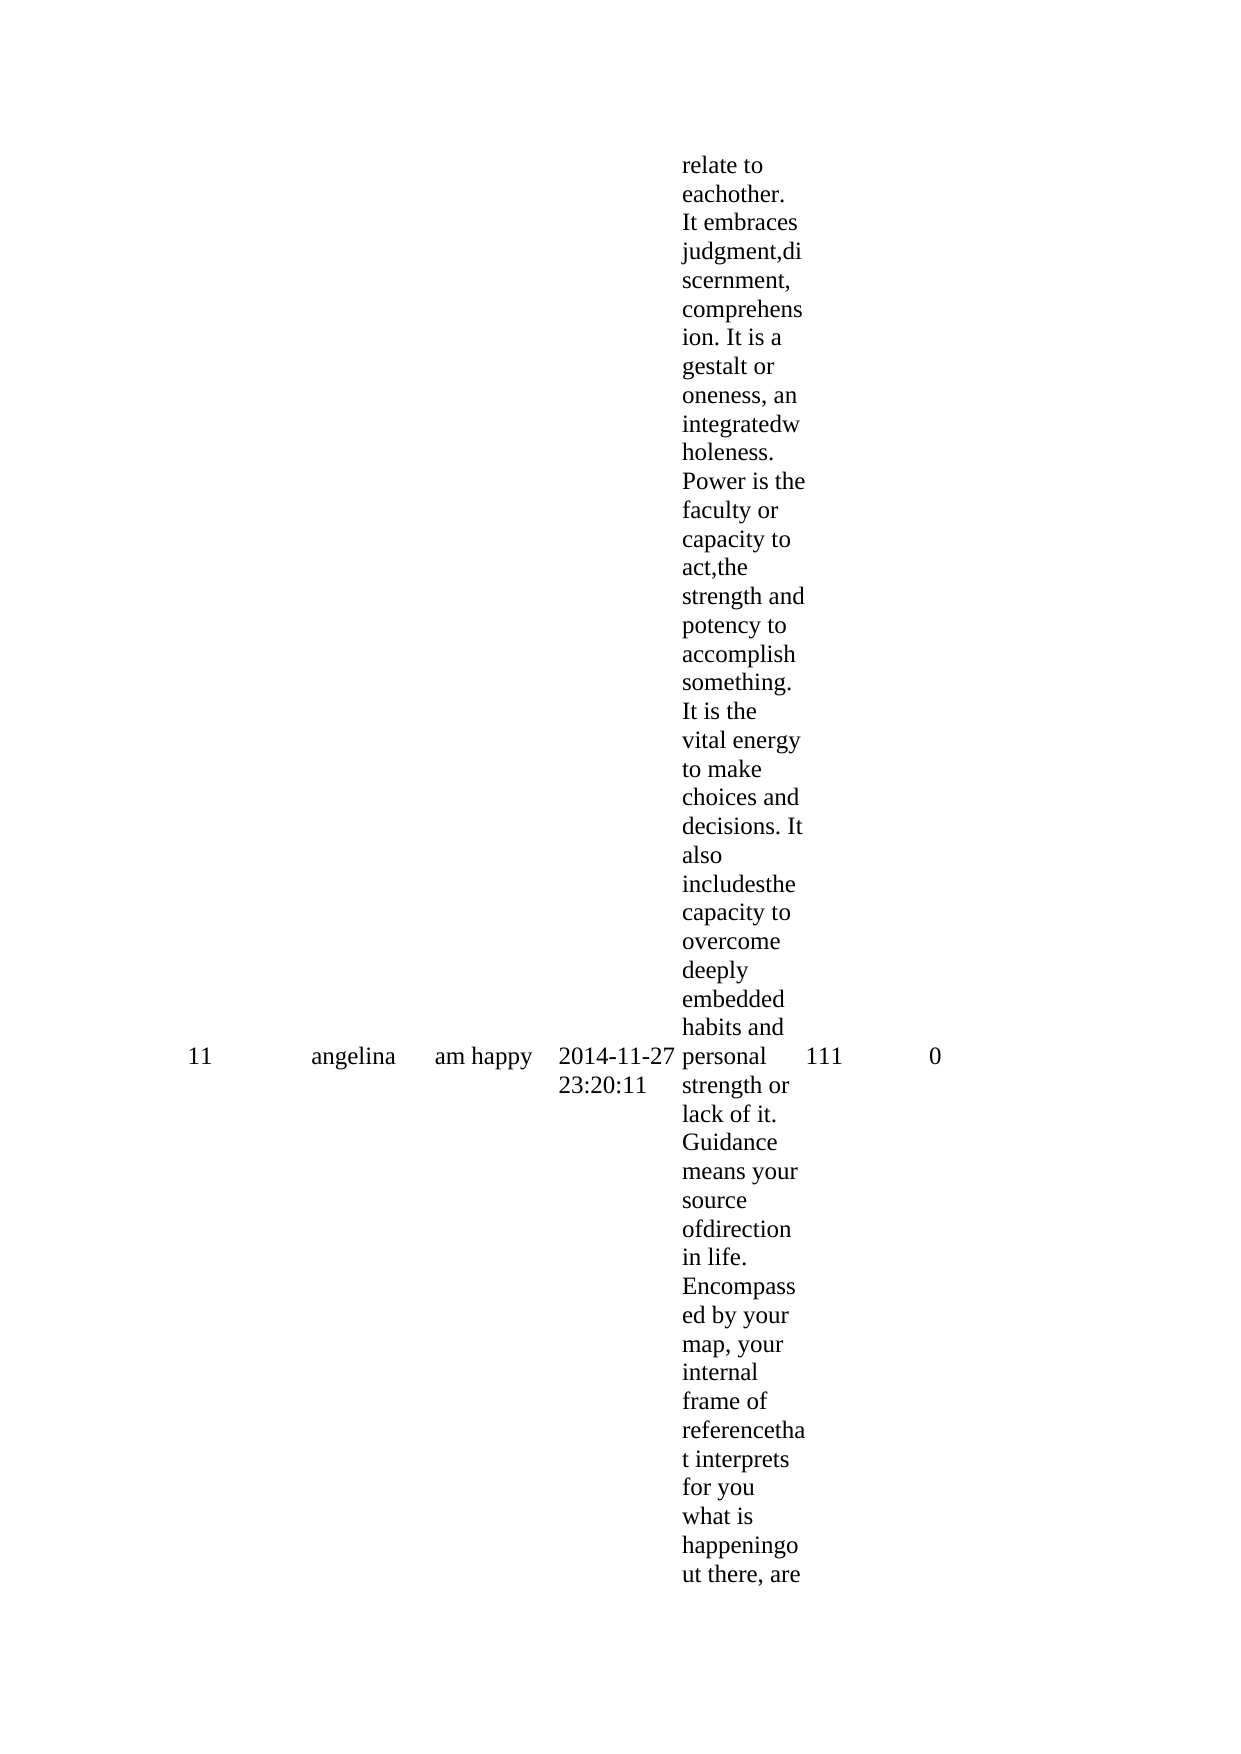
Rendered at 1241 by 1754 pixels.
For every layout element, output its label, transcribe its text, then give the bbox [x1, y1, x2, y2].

table_cell angelina [311, 1041, 434, 1587]
table_cell [805, 150, 929, 1041]
table_cell [929, 150, 1053, 1041]
table_cell [311, 150, 434, 1041]
table_cell 11 [188, 1041, 311, 1587]
table_cell [188, 150, 311, 1041]
table_cell [558, 150, 682, 1041]
table_cell 0 [929, 1041, 1053, 1587]
table_cell personal strength or lack of it. Guidance means your source ofdirection in life. Encompassed by your map, your internal frame of referencethat interprets for you what is happeningout there, are [682, 1041, 805, 1587]
table_cell relate to eachother. It embraces judgment,discernment, comprehension. It is a gestalt or oneness, an integratedwholeness. Power is the faculty or capacity to act,the strength and potency to accomplish something. It is the vital energy to make choices and decisions. It also includesthe capacity to overcome deeply embedded habits and [682, 150, 805, 1041]
table_cell am happy [435, 1041, 558, 1587]
table_cell 2014-11-27 23:20:11 [558, 1041, 682, 1587]
table_cell [435, 150, 558, 1041]
table_cell 111 [805, 1041, 929, 1587]
